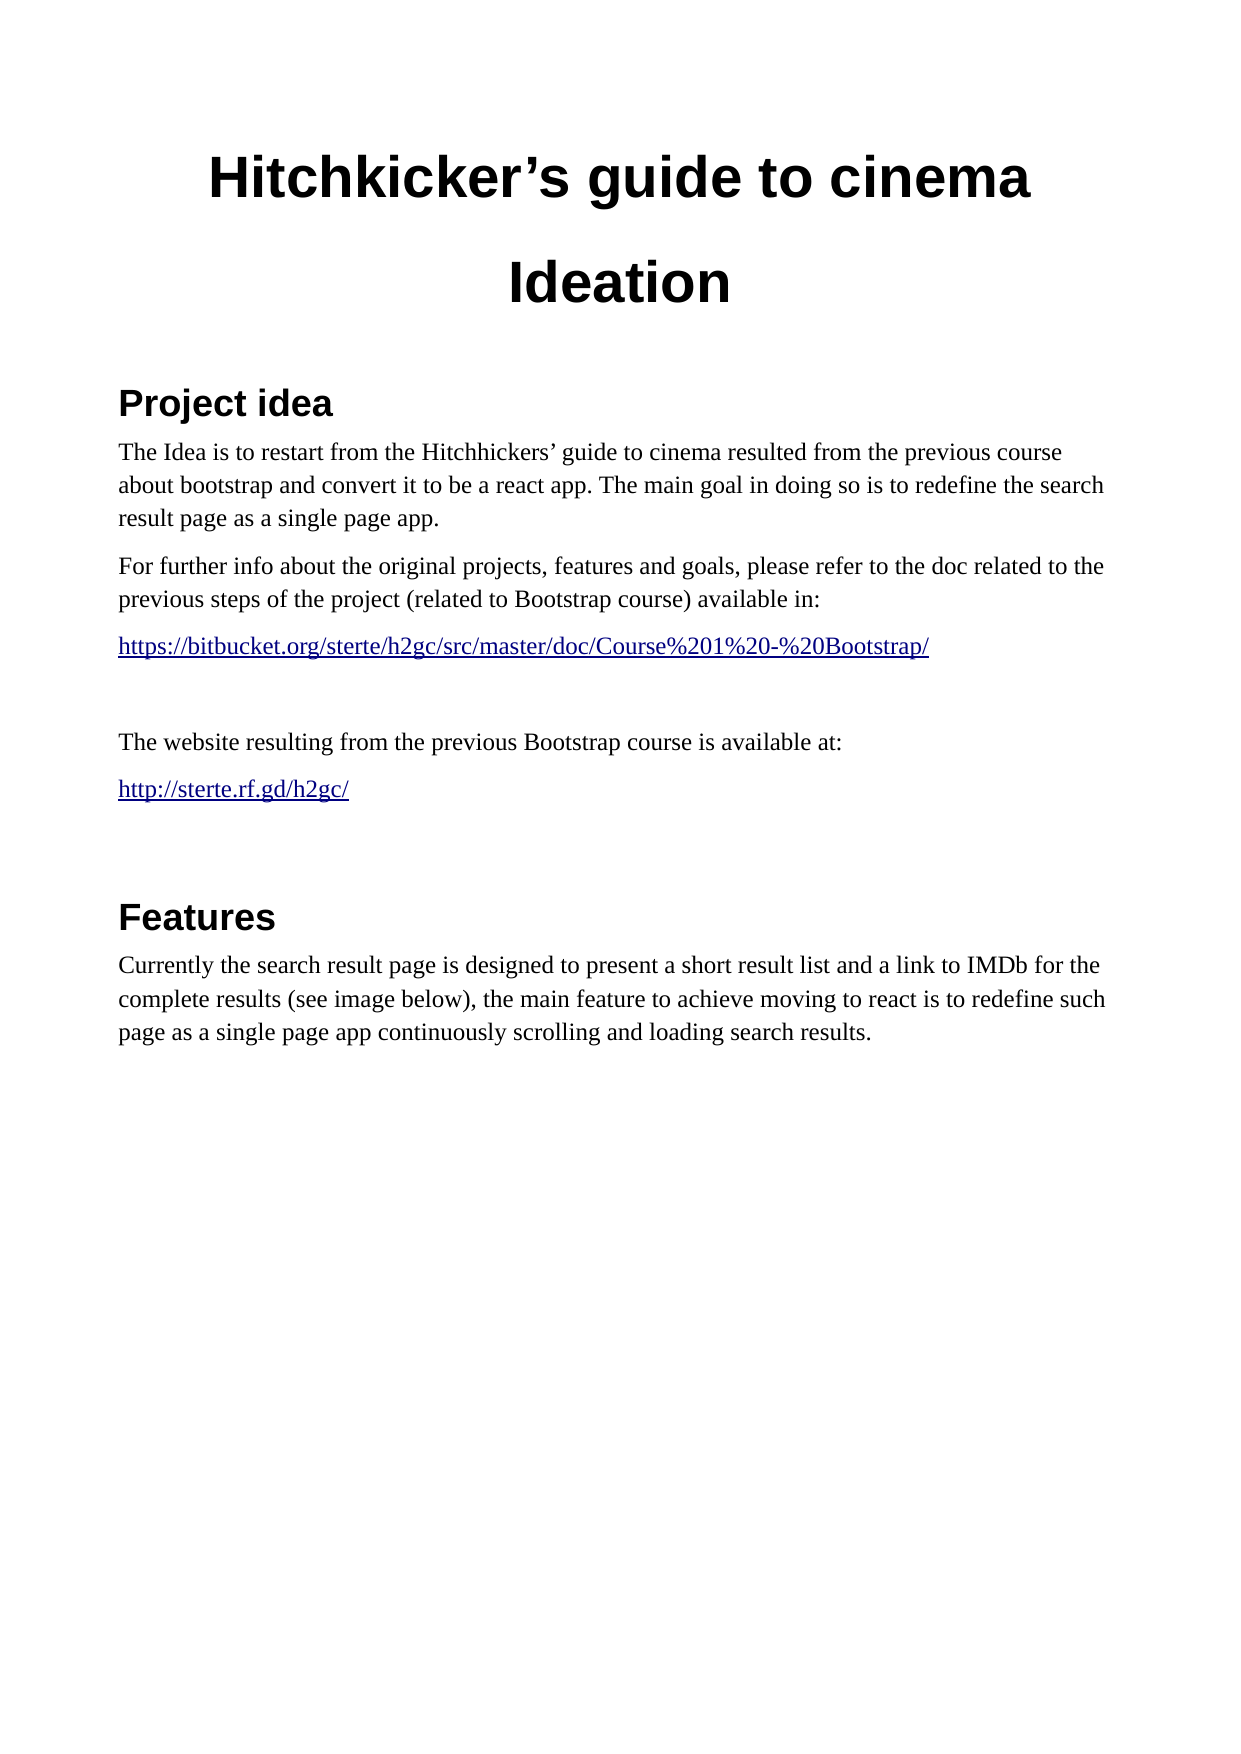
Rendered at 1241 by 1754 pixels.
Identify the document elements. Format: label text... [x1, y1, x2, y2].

title Ideation [118, 248, 1122, 315]
subtitle Features [118, 894, 1122, 938]
text For further info about the original projects, features and goals, please refer to the doc related to the previous steps of the project (related to Bootstrap course) available in: [118, 551, 1122, 613]
text https://bitbucket.org/sterte/h2gc/src/master/doc/Course%201%20-%20Bootstrap/ [118, 631, 1122, 660]
title Hitchkicker’s guide to cinema [118, 143, 1122, 210]
subtitle Project idea [118, 381, 1122, 425]
text Currently the search result page is designed to present a short result list and a link to IMDb for the complete results (see image below), the main feature to achieve moving to react is to redefine such page as a single page app continuously scrolling and loading search results. [118, 951, 1122, 1045]
text The website resulting from the previous Bootstrap course is available at: [118, 727, 1122, 755]
text The Idea is to restart from the Hitchhickers’ guide to cinema resulted from the previous course about bootstrap and convert it to be a react app. The main goal in doing so is to redefine the search result page as a single page app. [118, 437, 1122, 532]
text http://sterte.rf.gd/h2gc/ [118, 774, 1122, 803]
